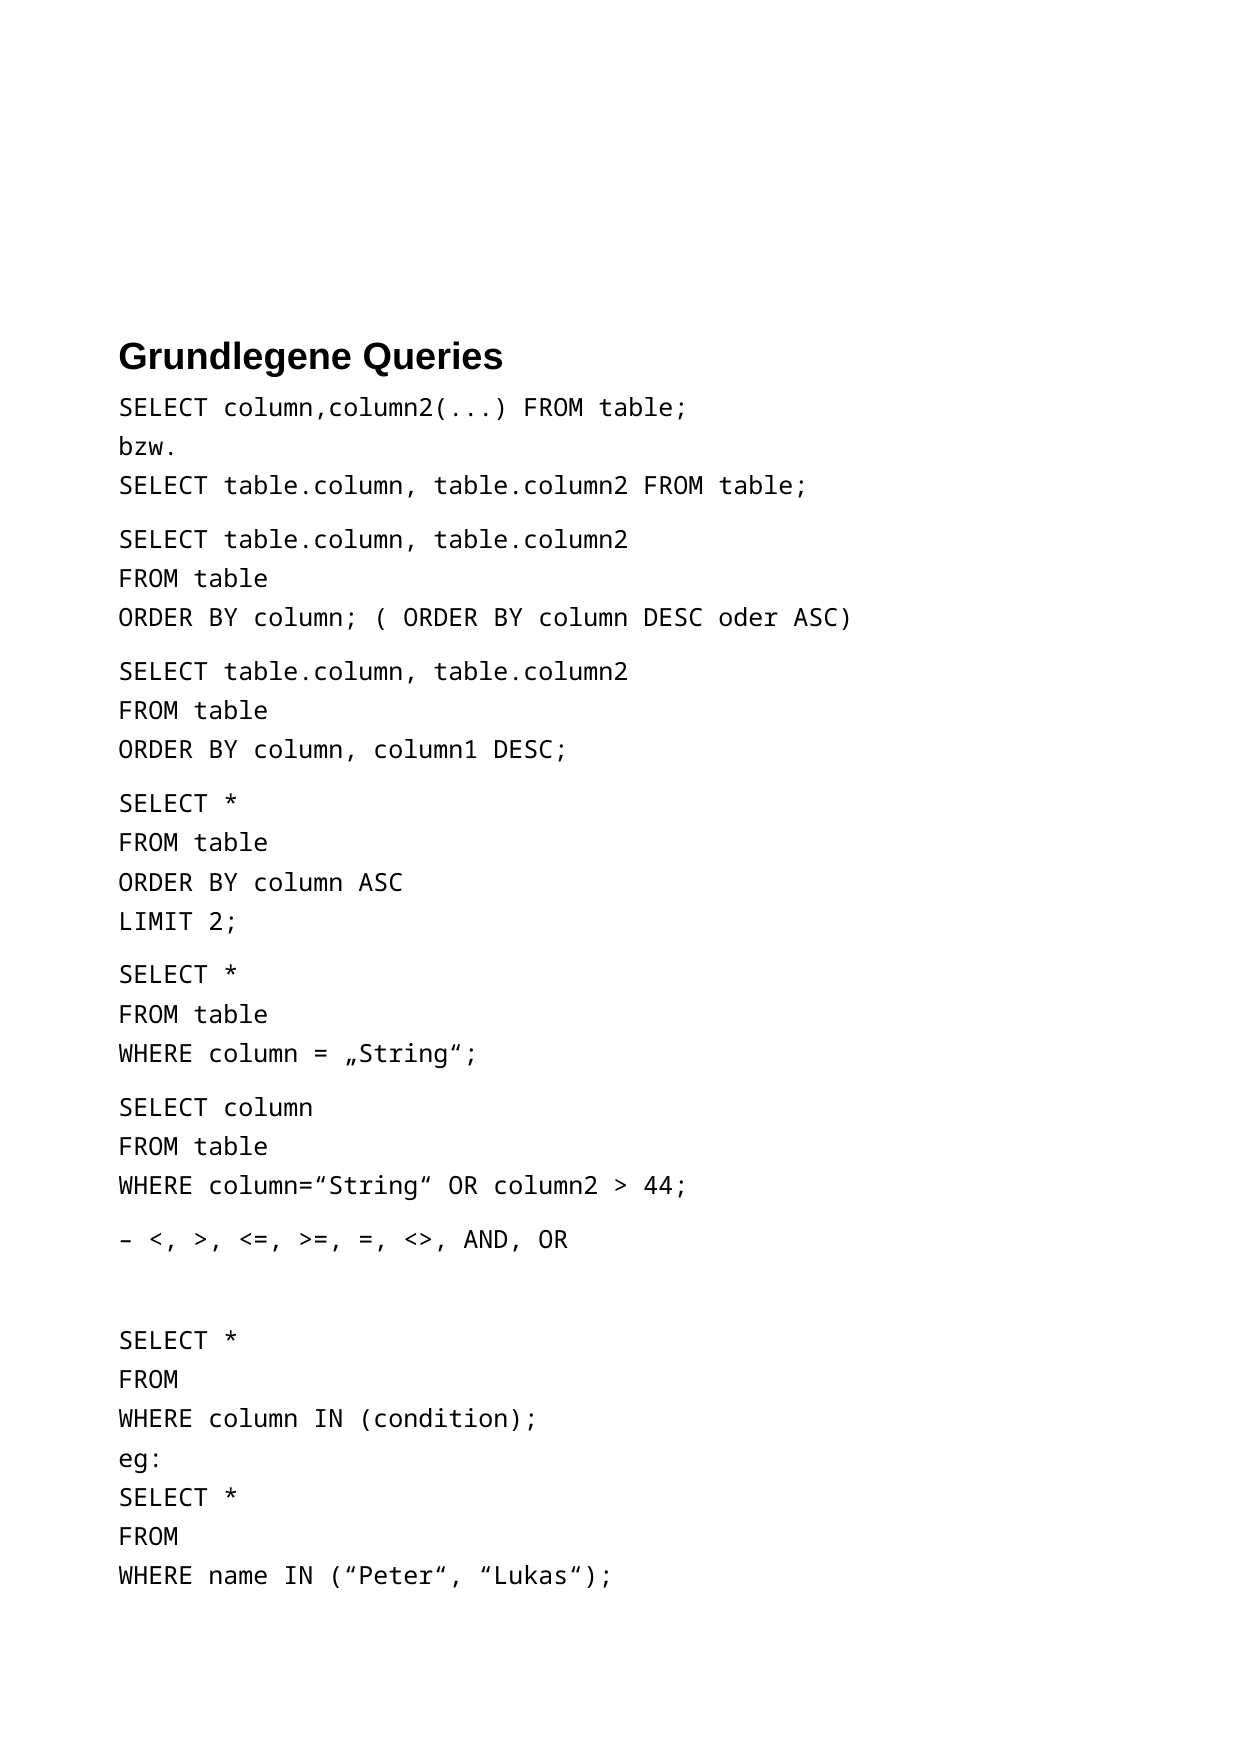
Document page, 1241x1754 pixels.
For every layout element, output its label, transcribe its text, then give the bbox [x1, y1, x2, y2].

text SELECT * FROM table ORDER BY column ASC LIMIT 2; [118, 786, 1122, 937]
text – <, >, <=, >=, =, <>, AND, OR [118, 1221, 1122, 1255]
text SELECT table.column, table.column2 FROM table ORDER BY column, column1 DESC; [118, 654, 1122, 766]
text SELECT * FROM table WHERE column = „String“; [118, 957, 1122, 1069]
text SELECT column FROM table WHERE column=“String“ OR column2 > 44; [118, 1089, 1122, 1202]
text SELECT column,column2(...) FROM table; bzw. SELECT table.column, table.column2 FROM table; [118, 390, 1122, 502]
subtitle Grundlegene Queries [118, 333, 1122, 377]
text SELECT * FROM WHERE column IN (condition); eg: SELECT * FROM WHERE name IN (“Peter“, “Lukas“); [118, 1323, 1122, 1631]
text SELECT table.column, table.column2 FROM table ORDER BY column; ( ORDER BY column DESC oder ASC) [118, 522, 1122, 634]
